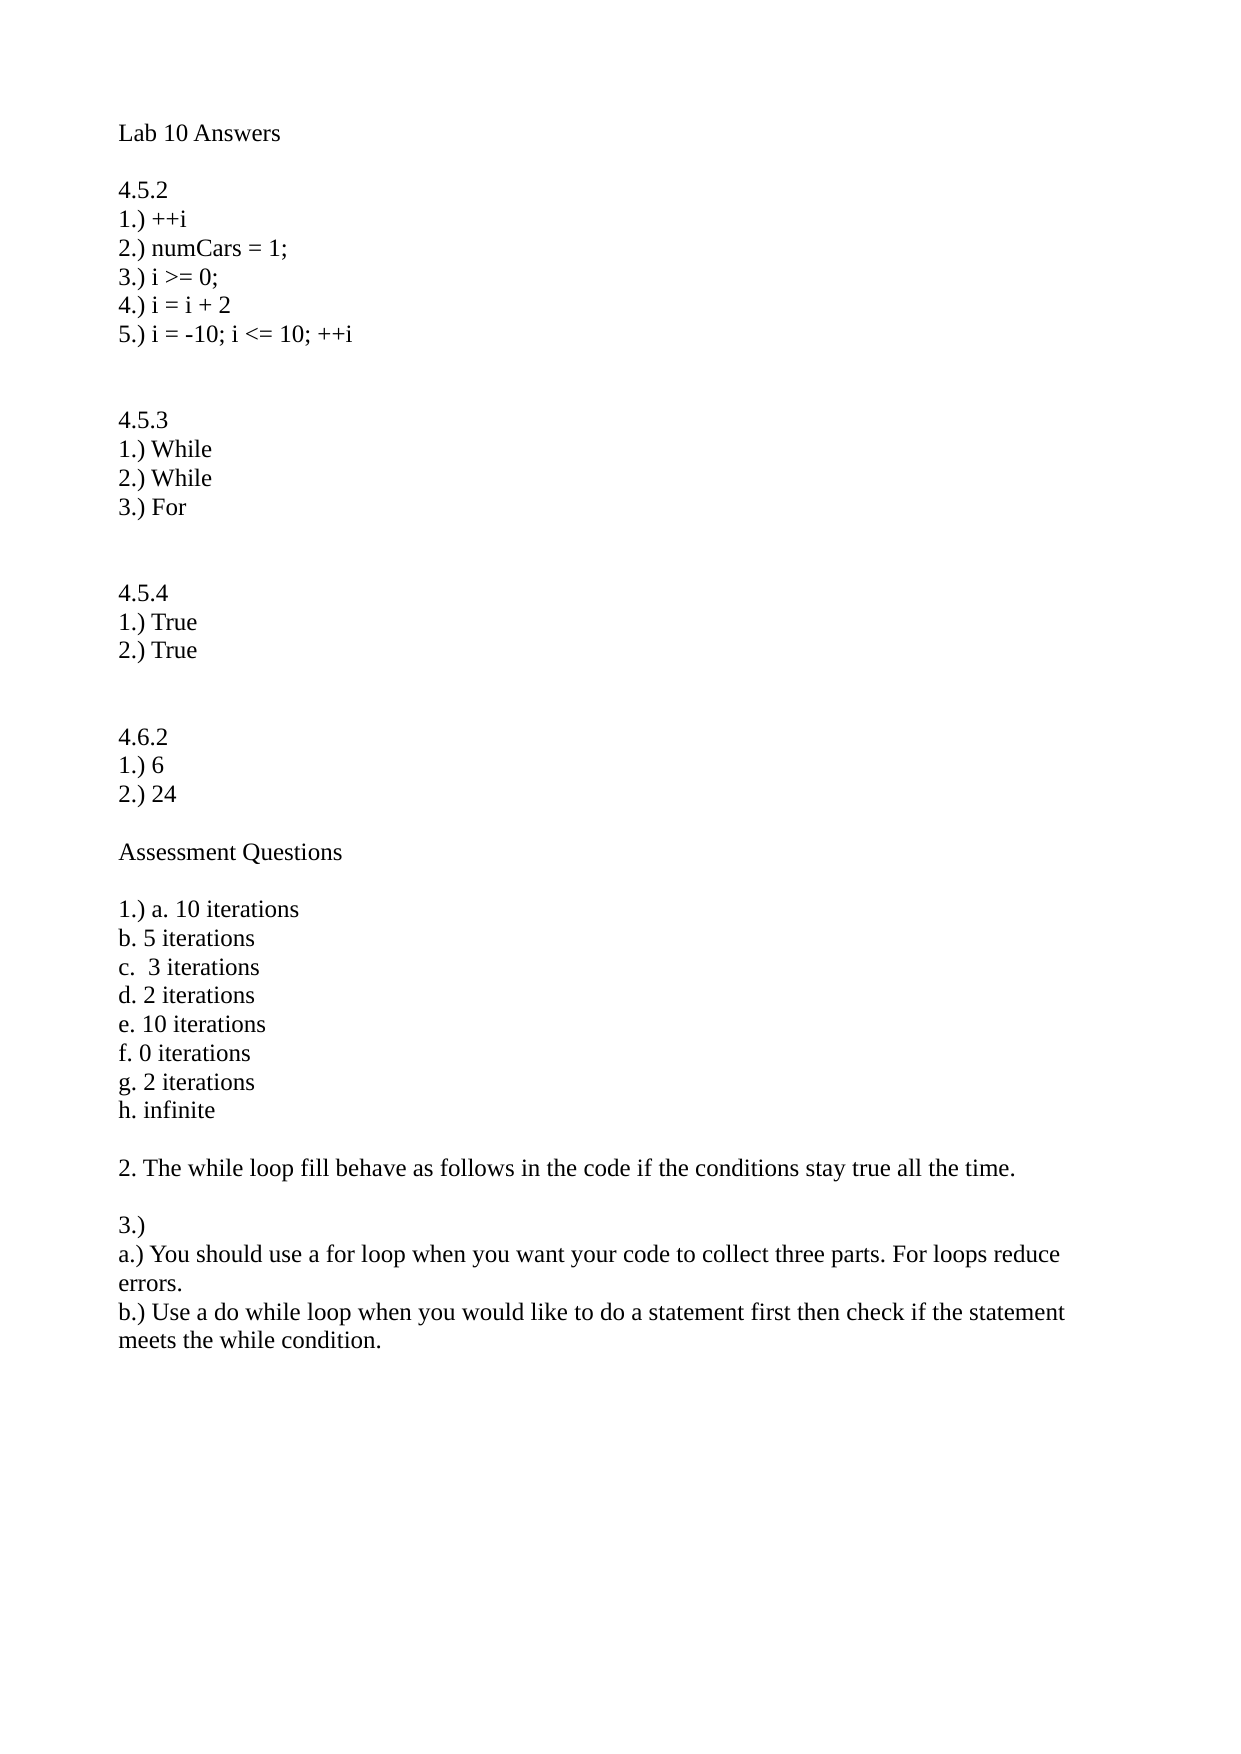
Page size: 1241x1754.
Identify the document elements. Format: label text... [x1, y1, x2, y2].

text 4.5.4 [118, 578, 1122, 607]
text 1.) 6 [118, 751, 1122, 779]
text 2.) numCars = 1; [118, 233, 1122, 262]
text 2. The while loop fill behave as follows in the code if the conditions stay true all the time. [118, 1153, 1122, 1182]
text 2.) True [118, 636, 1122, 664]
text 2.) While [118, 463, 1122, 492]
text 1.) ++i [118, 204, 1122, 233]
text 1.) While [118, 434, 1122, 463]
text d. 2 iterations [118, 981, 1122, 1009]
text 3.) i >= 0; [118, 262, 1122, 291]
text Assessment Questions [118, 837, 1122, 866]
text 4.5.2 [118, 176, 1122, 204]
text 2.) 24 [118, 779, 1122, 808]
text e. 10 iterations [118, 1009, 1122, 1038]
text 3.) For [118, 492, 1122, 521]
text 4.) i = i + 2 [118, 291, 1122, 319]
text f. 0 iterations [118, 1038, 1122, 1067]
text b. 5 iterations [118, 923, 1122, 952]
text g. 2 iterations [118, 1067, 1122, 1096]
text 4.6.2 [118, 722, 1122, 751]
text 1.) a. 10 iterations [118, 894, 1122, 923]
text 1.) True [118, 607, 1122, 636]
text c. 3 iterations [118, 952, 1122, 981]
text 5.) i = -10; i <= 10; ++i [118, 319, 1122, 348]
text Lab 10 Answers [118, 118, 1122, 147]
text b.) Use a do while loop when you would like to do a statement first then check if the statement meets the while condition. [118, 1297, 1122, 1354]
text a.) You should use a for loop when you want your code to collect three parts. For loops reduce errors. [118, 1239, 1122, 1297]
text h. infinite [118, 1096, 1122, 1124]
text 4.5.3 [118, 406, 1122, 434]
text 3.) [118, 1211, 1122, 1239]
